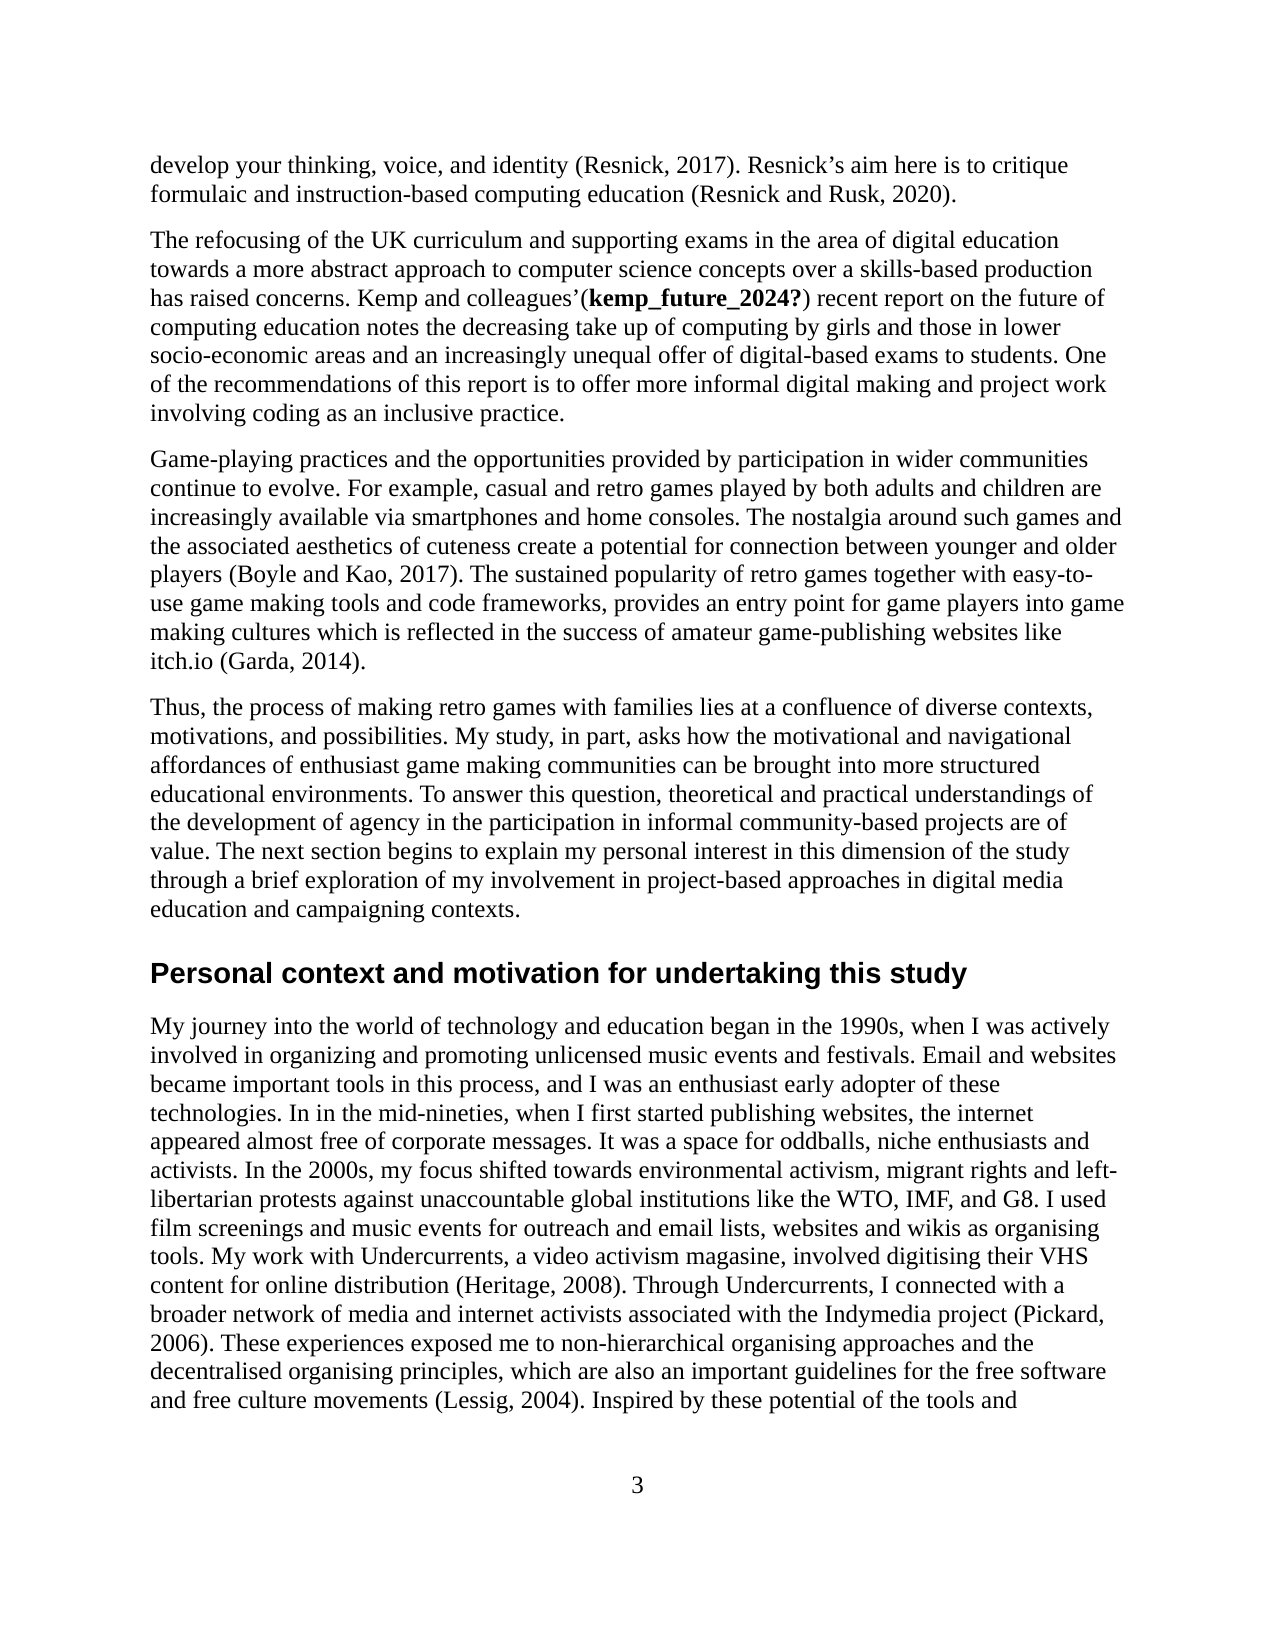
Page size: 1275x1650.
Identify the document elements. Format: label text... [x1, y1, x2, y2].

text Game-playing practices and the opportunities provided by participation in wider communities continue to evolve. For example, casual and retro games played by both adults and children are increasingly available via smartphones and home consoles. The nostalgia around such games and the associated aesthetics of cuteness create a potential for connection between younger and older players (Boyle and Kao, 2017). The sustained popularity of retro games together with easy-to-use game making tools and code frameworks, provides an entry point for game players into game making cultures which is reflected in the success of amateur game-publishing websites like itch.io (Garda, 2014). [150, 444, 1125, 674]
text develop your thinking, voice, and identity (Resnick, 2017). Resnick’s aim here is to critique formulaic and instruction-based computing education (Resnick and Rusk, 2020). [150, 150, 1125, 207]
text The refocusing of the UK curriculum and supporting exams in the area of digital education towards a more abstract approach to computer science concepts over a skills-based production has raised concerns. Kemp and colleagues’(kemp_future_2024?) recent report on the future of computing education notes the decreasing take up of computing by girls and those in lower socio-economic areas and an increasingly unequal offer of digital-based exams to students. One of the recommendations of this report is to offer more informal digital making and project work involving coding as an inclusive practice. [150, 225, 1125, 427]
text Thus, the process of making retro games with families lies at a confluence of diverse contexts, motivations, and possibilities. My study, in part, asks how the motivational and navigational affordances of enthusiast game making communities can be brought into more structured educational environments. To answer this question, theoretical and practical understandings of the development of agency in the participation in informal community-based projects are of value. The next section begins to explain my personal interest in this dimension of the study through a brief exploration of my involvement in project-based approaches in digital media education and campaigning contexts. [150, 692, 1125, 922]
subtitle Personal context and motivation for undertaking this study [150, 956, 1125, 990]
text My journey into the world of technology and education began in the 1990s, when I was actively involved in organizing and promoting unlicensed music events and festivals. Email and websites became important tools in this process, and I was an enthusiast early adopter of these technologies. In in the mid-nineties, when I first started publishing websites, the internet appeared almost free of corporate messages. It was a space for oddballs, niche enthusiasts and activists. In the 2000s, my focus shifted towards environmental activism, migrant rights and left-libertarian protests against unaccountable global institutions like the WTO, IMF, and G8. I used film screenings and music events for outreach and email lists, websites and wikis as organising tools. My work with Undercurrents, a video activism magasine, involved digitising their VHS content for online distribution (Heritage, 2008). Through Undercurrents, I connected with a broader network of media and internet activists associated with the Indymedia project (Pickard, 2006). These experiences exposed me to non-hierarchical organising approaches and the decentralised organising principles, which are also an important guidelines for the free software and free culture movements (Lessig, 2004). Inspired by these potential of the tools and [150, 1011, 1125, 1414]
